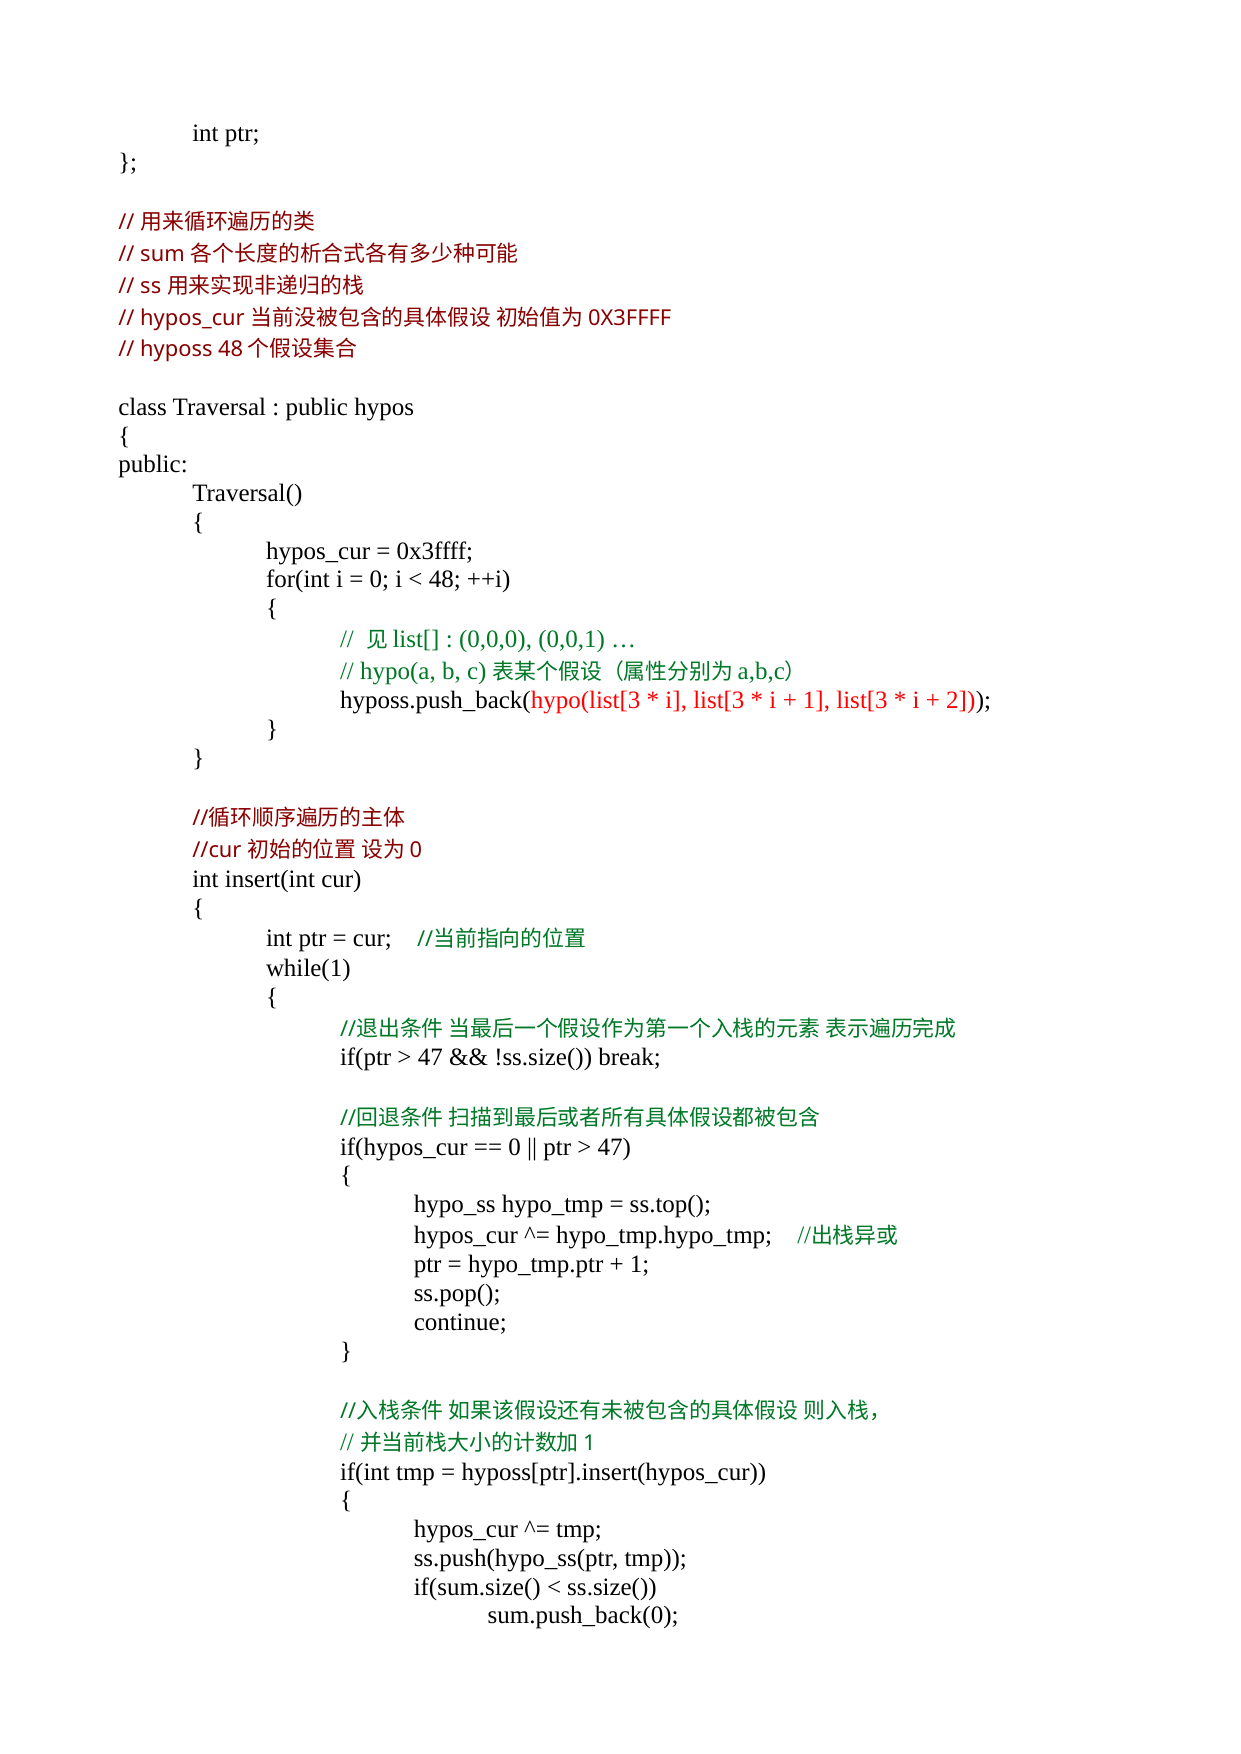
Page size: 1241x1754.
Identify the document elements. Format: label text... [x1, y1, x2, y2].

text // 用来循环遍历的类 [118, 204, 1122, 236]
text hypo_ss hypo_tmp = ss.top(); [118, 1189, 1122, 1218]
text // 见list[] : (0,0,0), (0,0,1) … [118, 622, 1122, 654]
text { [118, 1486, 1122, 1514]
text // hypos_cur 当前没被包含的具体假设 初始值为0X3FFFF [118, 300, 1122, 331]
text ss.push(hypo_ss(ptr, tmp)); [118, 1543, 1122, 1572]
text //退出条件 当最后一个假设作为第一个入栈的元素 表示遍历完成 [118, 1011, 1122, 1042]
text int insert(int cur) [118, 864, 1122, 893]
text //入栈条件 如果该假设还有未被包含的具体假设 则入栈， [118, 1393, 1122, 1425]
text while(1) [118, 953, 1122, 982]
text hypos_cur = 0x3ffff; [118, 536, 1122, 564]
text class Traversal : public hypos [118, 392, 1122, 421]
text } [118, 1336, 1122, 1364]
text { [118, 982, 1122, 1011]
text //循环顺序遍历的主体 [118, 800, 1122, 832]
text } [118, 743, 1122, 772]
text // sum 各个长度的析合式各有多少种可能 [118, 236, 1122, 268]
text //回退条件 扫描到最后或者所有具体假设都被包含 [118, 1100, 1122, 1132]
text if(int tmp = hyposs[ptr].insert(hypos_cur)) [118, 1457, 1122, 1486]
text // ss 用来实现非递归的栈 [118, 268, 1122, 300]
text hypos_cur ^= hypo_tmp.hypo_tmp; //出栈异或 [118, 1218, 1122, 1249]
text for(int i = 0; i < 48; ++i) [118, 564, 1122, 593]
text // 并当前栈大小的计数加1 [118, 1425, 1122, 1457]
text // hypo(a, b, c) 表某个假设（属性分别为a,b,c） [118, 654, 1122, 685]
text { [118, 421, 1122, 449]
text if(ptr > 47 && !ss.size()) break; [118, 1042, 1122, 1071]
text { [118, 1160, 1122, 1189]
text }; [118, 147, 1122, 176]
text if(hypos_cur == 0 || ptr > 47) [118, 1132, 1122, 1160]
text ptr = hypo_tmp.ptr + 1; [118, 1249, 1122, 1278]
text public: [118, 449, 1122, 478]
text // hyposs 48个假设集合 [118, 331, 1122, 363]
text hypos_cur ^= tmp; [118, 1514, 1122, 1543]
text ss.pop(); [118, 1278, 1122, 1307]
text { [118, 507, 1122, 536]
text int ptr; [118, 118, 1122, 147]
text sum.push_back(0); [118, 1601, 1122, 1629]
text int ptr = cur; //当前指向的位置 [118, 921, 1122, 953]
text hyposs.push_back(hypo(list[3 * i], list[3 * i + 1], list[3 * i + 2])); [118, 685, 1122, 714]
text Traversal() [118, 478, 1122, 507]
text } [118, 714, 1122, 743]
text //cur 初始的位置 设为0 [118, 832, 1122, 864]
text { [118, 893, 1122, 921]
text { [118, 593, 1122, 622]
text if(sum.size() < ss.size()) [118, 1572, 1122, 1601]
text continue; [118, 1307, 1122, 1336]
